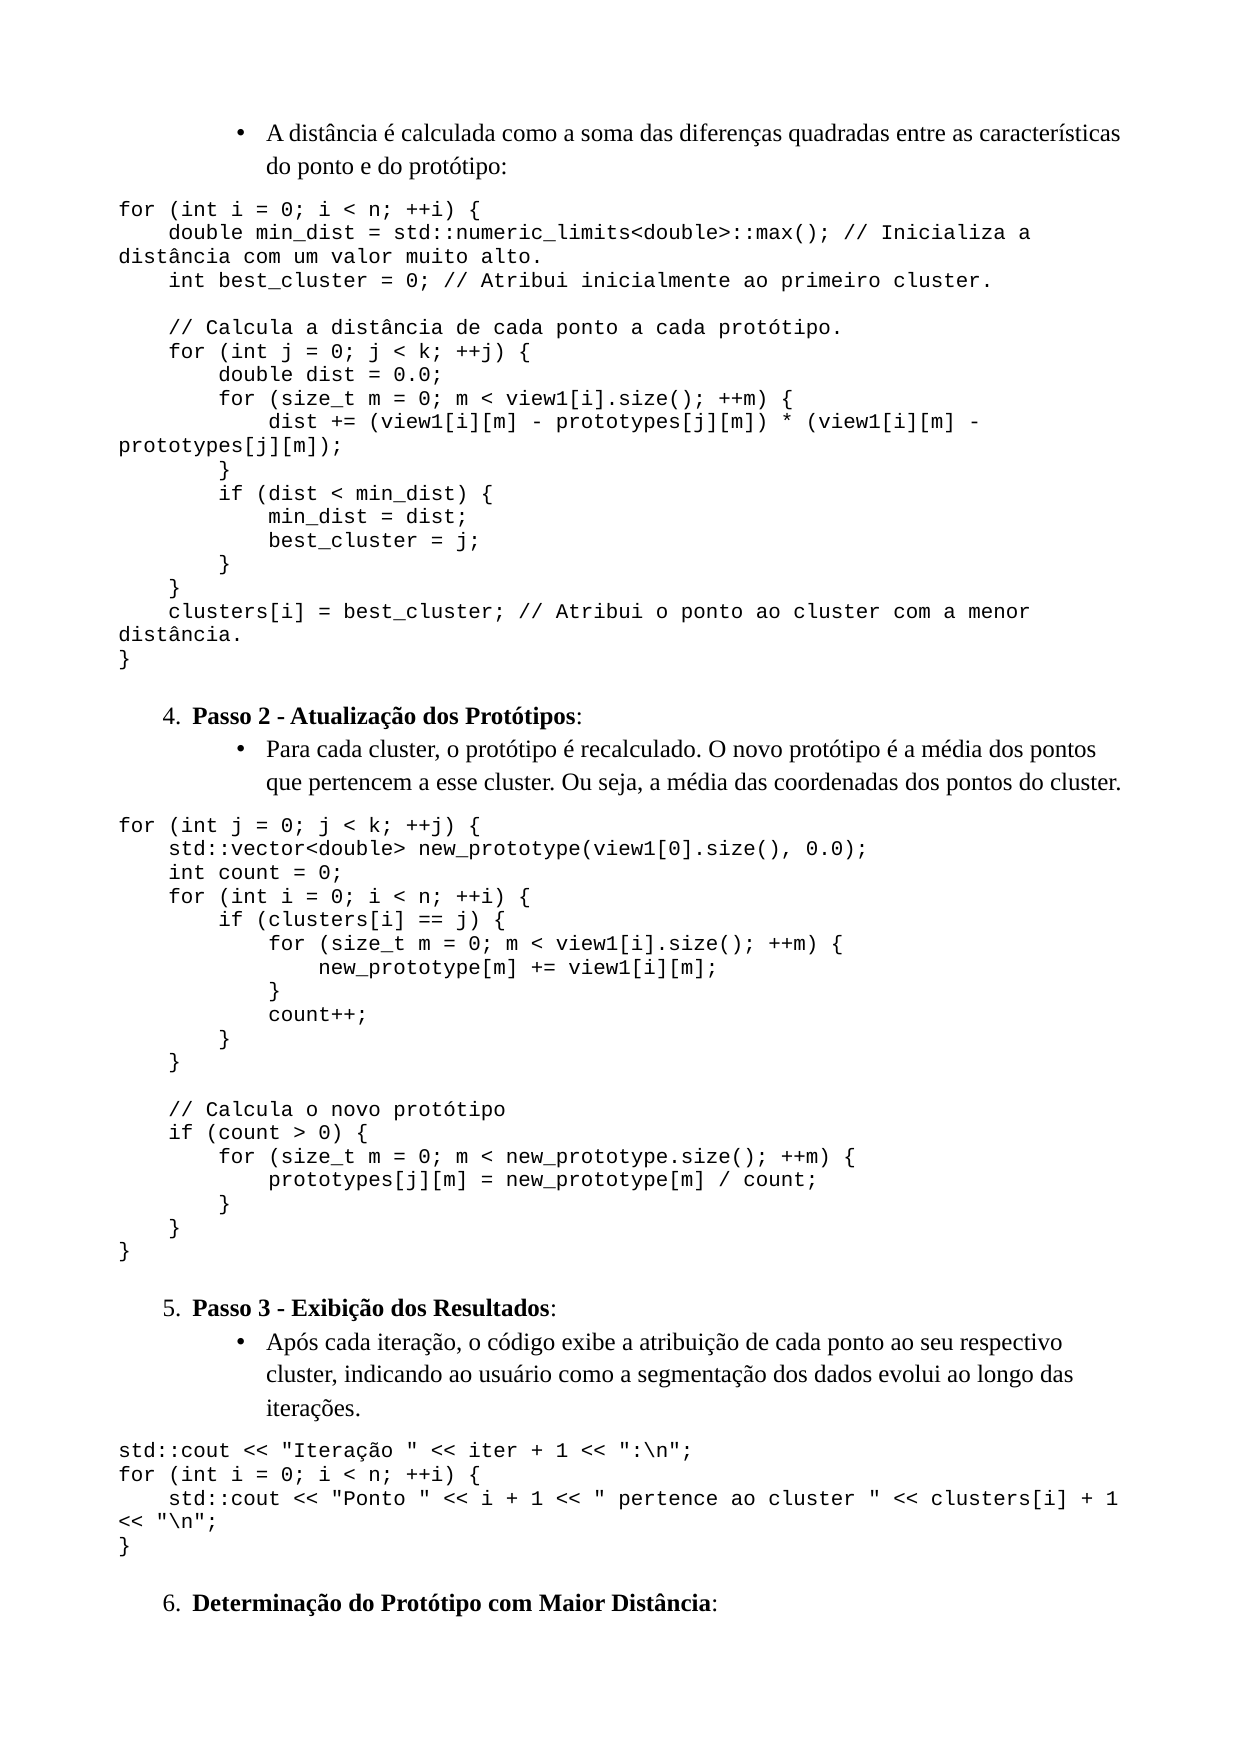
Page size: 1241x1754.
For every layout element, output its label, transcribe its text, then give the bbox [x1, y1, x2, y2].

text new_prototype[m] += view1[i][m]; [118, 957, 1122, 980]
text best_cluster = j; [118, 530, 1122, 553]
list Passo 2 - Atualização dos Protótipos: [162, 701, 1122, 730]
text if (count > 0) { [118, 1122, 1122, 1146]
text for (int j = 0; j < k; ++j) { [118, 815, 1122, 838]
list Após cada iteração, o código exibe a atribuição de cada ponto ao seu respectivo cluster, indicando ao usuário como a segmentação dos dados evolui ao longo das iterações. [236, 1327, 1122, 1421]
text if (dist < min_dist) { [118, 482, 1122, 506]
text for (size_t m = 0; m < new_prototype.size(); ++m) { [118, 1146, 1122, 1169]
text for (size_t m = 0; m < view1[i].size(); ++m) { [118, 388, 1122, 412]
text // Calcula o novo protótipo [118, 1098, 1122, 1122]
text } [118, 648, 1122, 672]
text } [118, 1051, 1122, 1075]
text int count = 0; [118, 862, 1122, 886]
list Determinação do Protótipo com Maior Distância: [162, 1588, 1122, 1617]
text } [118, 980, 1122, 1004]
text } [118, 577, 1122, 601]
text prototypes[j][m] = new_prototype[m] / count; [118, 1169, 1122, 1193]
text std::vector<double> new_prototype(view1[0].size(), 0.0); [118, 838, 1122, 862]
text clusters[i] = best_cluster; // Atribui o ponto ao cluster com a menor distância. [118, 601, 1122, 648]
text std::cout << "Ponto " << i + 1 << " pertence ao cluster " << clusters[i] + 1 << "\n"; [118, 1487, 1122, 1535]
text // Calcula a distância de cada ponto a cada protótipo. [118, 317, 1122, 341]
text for (int i = 0; i < n; ++i) { [118, 199, 1122, 222]
text min_dist = dist; [118, 506, 1122, 530]
text } [118, 1193, 1122, 1217]
text for (int i = 0; i < n; ++i) { [118, 1464, 1122, 1487]
text double dist = 0.0; [118, 364, 1122, 388]
list Para cada cluster, o protótipo é recalculado. O novo protótipo é a média dos pontos que pertencem a esse cluster. Ou seja, a média das coordenadas dos pontos do cluster. [236, 734, 1122, 796]
list A distância é calculada como a soma das diferenças quadradas entre as características do ponto e do protótipo: [236, 118, 1122, 180]
text } [118, 1535, 1122, 1558]
text } [118, 1028, 1122, 1051]
text for (int i = 0; i < n; ++i) { [118, 886, 1122, 909]
text if (clusters[i] == j) { [118, 909, 1122, 933]
text for (size_t m = 0; m < view1[i].size(); ++m) { [118, 933, 1122, 957]
text std::cout << "Iteração " << iter + 1 << ":\n"; [118, 1440, 1122, 1464]
text dist += (view1[i][m] - prototypes[j][m]) * (view1[i][m] - prototypes[j][m]); [118, 412, 1122, 459]
text for (int j = 0; j < k; ++j) { [118, 341, 1122, 364]
text } [118, 1240, 1122, 1264]
text } [118, 553, 1122, 577]
text int best_cluster = 0; // Atribui inicialmente ao primeiro cluster. [118, 270, 1122, 293]
text } [118, 1217, 1122, 1240]
list Passo 3 - Exibição dos Resultados: [162, 1293, 1122, 1322]
text count++; [118, 1004, 1122, 1028]
text double min_dist = std::numeric_limits<double>::max(); // Inicializa a distância com um valor muito alto. [118, 222, 1122, 270]
text } [118, 459, 1122, 482]
